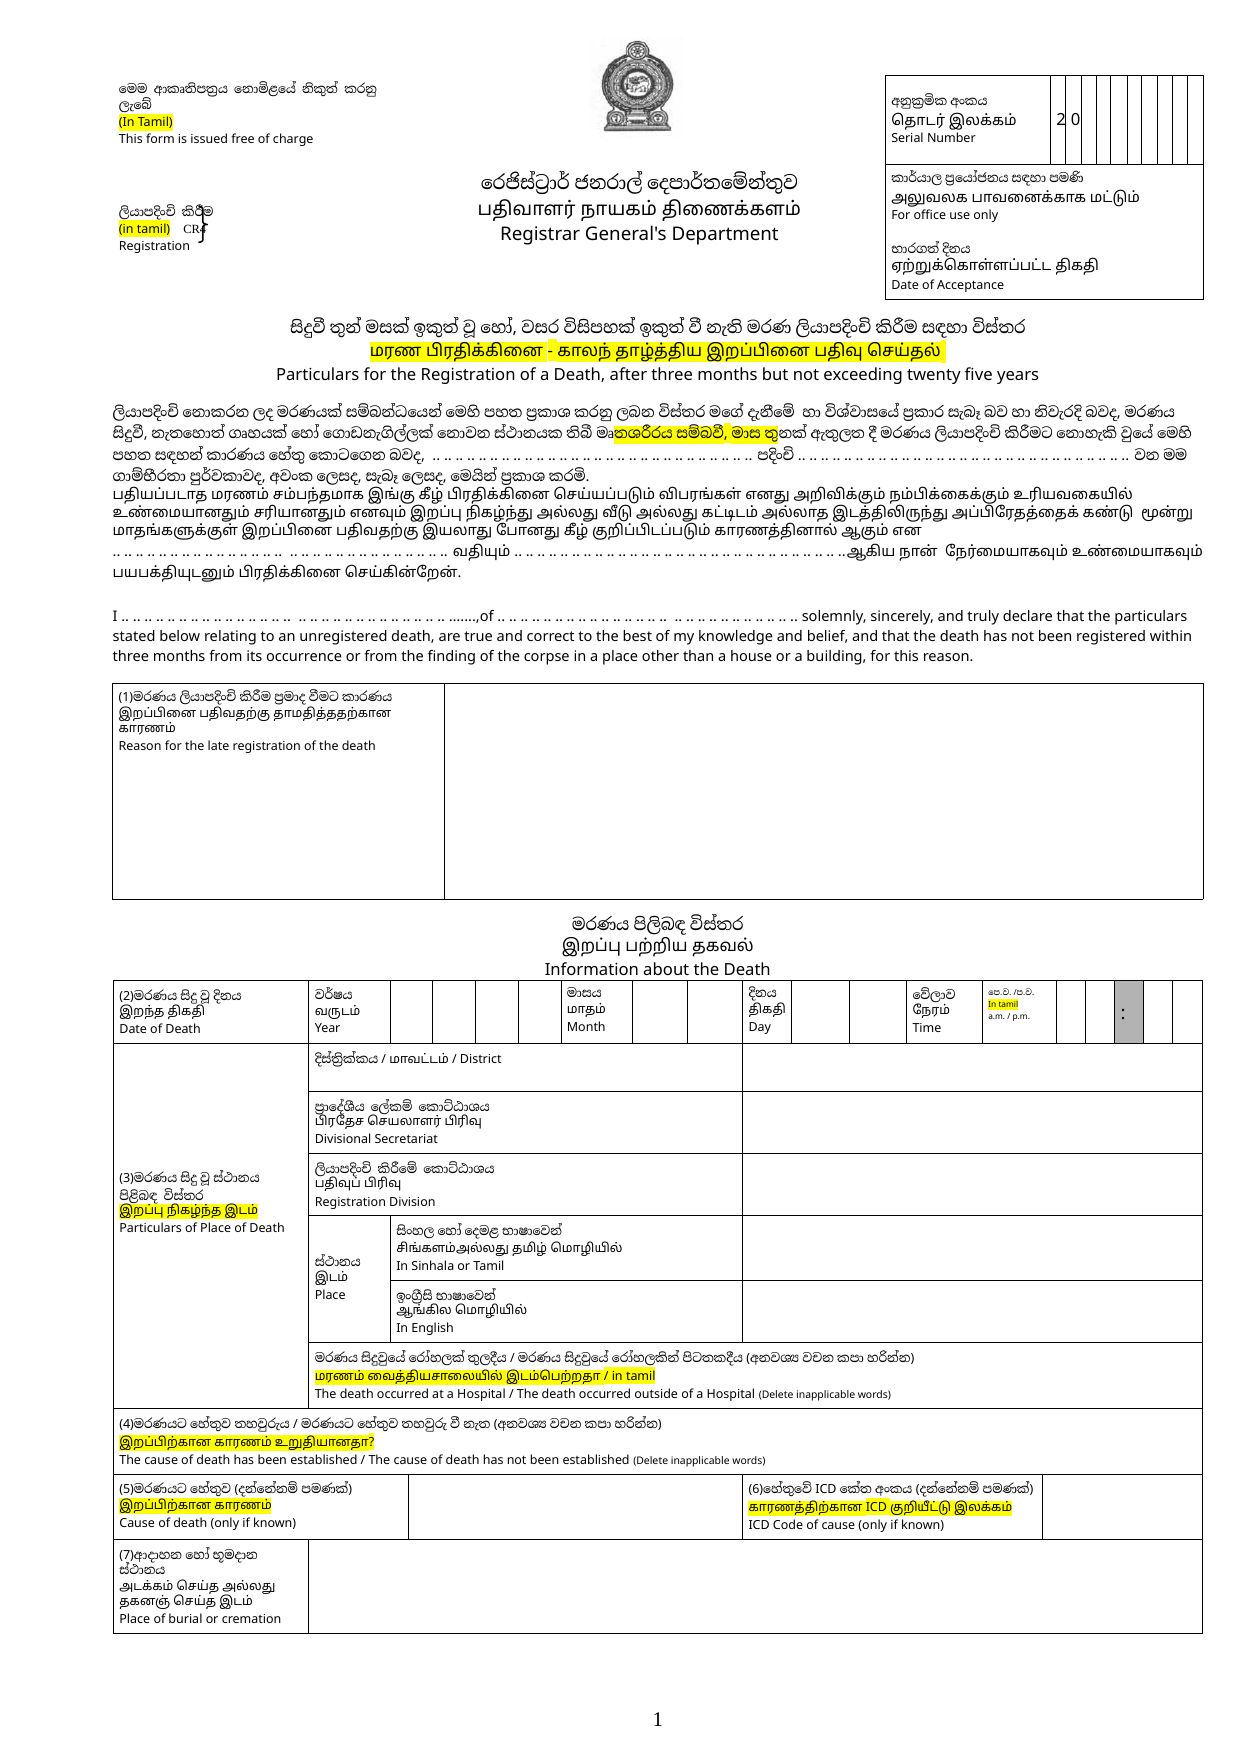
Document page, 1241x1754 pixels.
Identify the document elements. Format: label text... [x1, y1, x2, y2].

table_cell [743, 1044, 1202, 1091]
text இறப்பு பற்றிய தகவல் [112, 937, 1203, 957]
table_header [1173, 76, 1187, 164]
text Particulars for the Registration of a Death, after three months but not exceeding twenty five years [112, 362, 1203, 385]
table_header [1128, 76, 1141, 164]
table_header [1188, 76, 1203, 164]
table_cell [1043, 1475, 1202, 1539]
table_header මෙම ආකෘතිපත්‍රය නොමිළයේ නිකුත් කරනු ලැබේ (In Tamil) This form is issued free of charge [113, 75, 393, 164]
table_header මාසය மாதம் Month [562, 981, 632, 1043]
table_header දිනය திகதி Day [743, 981, 791, 1043]
text பதியப்படாத மரணம் சம்பந்தமாக இங்கு கீழ் பிரதிக்கினை செய்யப்படும் விபரங்கள் எனது அறிவிக்கும் நம்பிக்கைக்கும் உரியவகையில் உண்மையானதும் சரியானதும் எனவும் இறப்பு நிகழ்ந்து அல்லது வீடு அல்லது கட்டிடம் அல்லாத இடத்திலிருந்து அப்பிரேதத்தைக் கண்டு மூன்று மாதங்களுக்குள் இறப்பினை பதிவதற்கு இயலாது போனது கீழ் குறிப்பிடப்படும் காரணத்தினால் ஆகும் என .. .. .. .. .. .. .. .. .. .. .. .. .. .. .. .. .. .. .. .. .. .. .. .. .. .. .. .. .. வதியும் .. .. .. .. .. .. .. .. .. .. .. .. .. .. .. .. .. .. .. .. .. .. .. .. .. .. .. .. ..ஆகிய நான் நேர்மையாகவும் உண்மையாகவும் பயபக்தியுடனும் பிரதிக்கினை செய்கின்றேன். [112, 486, 1203, 583]
table_header 2 [1051, 76, 1065, 164]
table_header [433, 981, 475, 1043]
table_cell [743, 1092, 1202, 1153]
table_cell ලියාපදිංචි කිරීමේ කොට්ඨාශය பதிவுப் பிரிவு Registration Division [309, 1154, 742, 1215]
table_header [393, 75, 885, 164]
table_header [519, 981, 561, 1043]
table_header [1086, 981, 1114, 1043]
table_header [688, 981, 742, 1043]
table_cell (6)හේතුවේ ICD කේත අංකය (දන්නේනම් පමණක්) காரணத்திற்கான ICD குறியீட்டு இலக்கம் ICD Code of cause (only if known) [743, 1475, 1042, 1539]
table_cell [309, 1540, 1202, 1633]
table_header [1111, 76, 1127, 164]
table_cell [743, 1154, 1202, 1215]
table_cell සිංහල හෝ දෙමළ භාෂාවෙන් சிங்களம்அல்லது தமிழ் மொழியில் In Sinhala or Tamil [391, 1216, 742, 1280]
table_header [1142, 76, 1157, 164]
table_cell මරණය සිදුවුයේ රෝහලක් තුලදීය / මරණය සිදුවුයේ රෝහලකින් පිටතකදීය (අනවශ්‍ය වචන කපා හරින්න) மரணம் வைத்தியசாலையில் இடம்பெற்றதா / in tamil The death occurred at a Hospital / The death occurred outside of a Hospital (Delete inapplicable words) [309, 1343, 1202, 1408]
text மரண பிரதிக்கினை - காலந் தாழ்த்திய இறப்பினை பதிவு செய்தல் [112, 338, 1203, 362]
table_header 0 [1066, 76, 1081, 164]
table_cell (4)මරණයට හේතුව තහවුරුය / මරණයට හේතුව තහවුරු වී නැත (අනවශ්‍ය වචන කපා හරින්න) இறப்பிற்கான காரணம் உறுதியானதா? The cause of death has been established / The cause of death has not been established (Delete inapplicable words) [114, 1409, 1202, 1473]
table_cell දිස්ත්‍රික්කය / மாவட்டம் / District [309, 1044, 742, 1091]
table_header වේලාව நேரம் Time [907, 981, 982, 1043]
table_header වර්ෂය வருடம் Year [309, 981, 390, 1043]
table_cell (7)ආදාහන හෝ භූමදාන ස්ථානය அடக்கம் செய்த அல்லது தகனஞ் செய்த இடம் Place of burial or cremation [114, 1540, 308, 1633]
table_header [391, 981, 432, 1043]
table_cell [743, 1281, 1202, 1342]
table_header [445, 684, 1203, 899]
table_header අනුක්‍රමික අංකය தொடர் இலக்கம் Serial Number [886, 76, 1050, 164]
table_cell කාර්යාල ප්‍රයෝජනය සඳහා පමණි அலுவலக பாவனைக்காக மட்டும் For office use only භාරගත් දිනය ஏற்றுக்கொள்ளப்பட்ட திகதி Date of Acceptance [886, 165, 1203, 299]
table_header [476, 981, 518, 1043]
table_cell රෙජිස්ට්‍රාර් ජනරාල් දෙපාර්තමේන්තුව பதிவாளர் நாயகம் திணைக்களம் Registrar General's Department [393, 164, 885, 299]
table_header [792, 981, 849, 1043]
table_header [1144, 981, 1172, 1043]
table_header [633, 981, 687, 1043]
table_header [1082, 76, 1096, 164]
text Information about the Death [112, 957, 1203, 980]
picture [589, 37, 684, 138]
table_header : [1115, 981, 1143, 1043]
table_header [1057, 981, 1085, 1043]
text I .. .. .. .. .. .. .. .. .. .. .. .. .. .. .. .. .. .. .. .. .. .. .. .. .. .. .. .. …....,of .. .. .. .. .. .. .. .. .. .. .. .. .. .. .. .. .. .. .. .. .. .. .. .. .. .. solemnly, sincerely, and truly declare that the particulars stated below relating to an unregistered death, are true and correct to the best of my knowledge and belief, and that the death has not been registered within three months from its occurrence or from the finding of the corpse in a place other than a house or a building, for this reason. [112, 606, 1203, 665]
table_cell [743, 1216, 1202, 1280]
table_cell (5)මරණයට හේතුව (දන්නේනම් පමණක්) இறப்பிற்கான காரணம் Cause of death (only if known) [114, 1475, 408, 1539]
table_header [1173, 981, 1202, 1043]
table_cell ලියාපදිංචි කිරීම (in tamil) CR4 Registration [113, 164, 393, 299]
table_header පෙ.ව. /ප.ව. In tamil a.m. / p.m. [983, 981, 1056, 1043]
table_cell [409, 1475, 742, 1539]
table_header (2)මරණය සිදු වූ දිනය இறந்த திகதி Date of Death [114, 981, 308, 1043]
table_cell ස්ථානය இடம் Place [309, 1216, 390, 1342]
table_cell (3)මරණය සිදු වූ ස්ථානය පිළිබඳ විස්තර இறப்பு நிகழ்ந்த இடம் Particulars of Place of Death [114, 1044, 308, 1408]
text සිදුවී තුන් මසක් ඉකුත් වූ හෝ, වසර විසිපහක් ඉකුත් වී නැති මරණ ලියාපදිංචි කිරීම සඳහා විස්තර [112, 316, 1203, 338]
table_header (1)මරණය ලියාපදිංචි කිරීම ප්‍රමාද වීමට කාරණය இறப்பினை பதிவதற்கு தாமதித்ததற்கான காரணம் Reason for the late registration of the death [113, 684, 444, 899]
table_header [850, 981, 906, 1043]
text ලියාපදිංචි නොකරන ලද මරණයක් සම්බන්ධයෙන් මෙහි පහත ප්‍රකාශ කරනු ලබන විස්තර මගේ දැනීමේ හා විශ්වාසයේ ප්‍රකාර සැබෑ බව හා නිවැරදි බවද, මරණය සිදුවී, නැතහොත් ගෘහයක් හෝ ගොඩනැගිල්ලක් නොවන ස්ථානයක තිබී මෘතශරීරය සම්බවී, මාස තුනක් ඇතුලත දී මරණය ලියාපදිංචි කිරීමට නොහැකි වුයේ මෙහි පහත සඳහන් කාරණය හේතු කොටගෙන බවද, .. .. .. .. .. .. .. .. .. .. .. .. .. .. .. .. .. .. .. .. .. .. .. .. .. .. .. .. පදිංචි .. .. .. .. .. .. .. .. .. .. .. .. .. .. .. .. .. .. .. .. .. .. .. .. .. .. .. .. .. වන මම ගාම්භීරතා පුර්වකාවද, අවංක ලෙසද, සැබෑ ලෙසද, මෙයින් ප්‍රකාශ කරමි. [112, 402, 1203, 486]
table_cell ප්‍රාදේශීය ලේකම් කොට්ඨාශය பிரதேச செயலாளர் பிரிவு Divisional Secretariat [309, 1092, 742, 1153]
table_header [1158, 76, 1172, 164]
text මරණය පිලිබඳ විස්තර [112, 916, 1203, 937]
table_cell ඉංග්‍රීසි භාෂාවෙන් ஆங்கில மொழியில் In English [391, 1281, 742, 1342]
table_header [1097, 76, 1110, 164]
